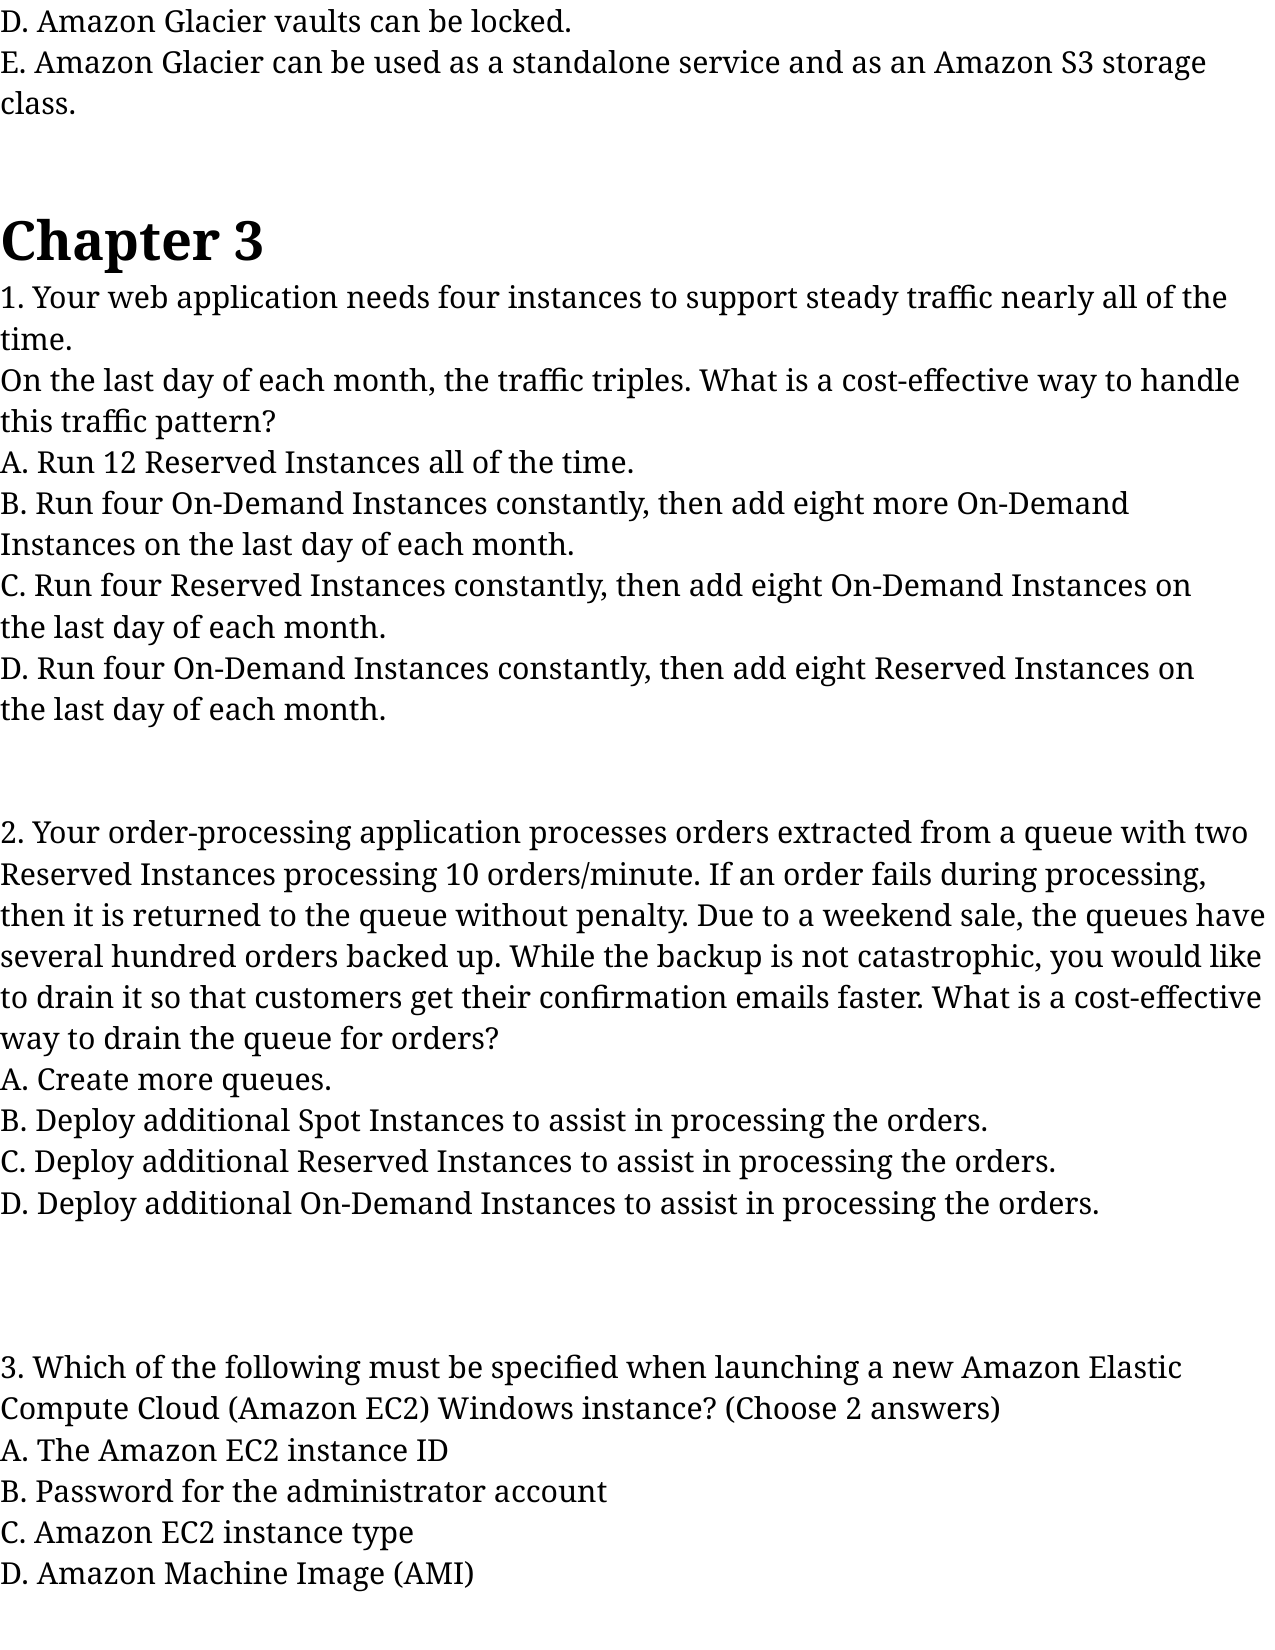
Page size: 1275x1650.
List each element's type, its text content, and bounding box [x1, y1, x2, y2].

text C. Run four Reserved Instances constantly, then add eight On-Demand Instances on [0, 564, 1275, 606]
text D. Amazon Machine Image (AMI) [0, 1552, 1275, 1593]
text B. Password for the administrator account [0, 1470, 1275, 1511]
text to drain it so that customers get their confirmation emails faster. What is a cost-effective [0, 976, 1275, 1017]
text D. Run four On-Demand Instances constantly, then add eight Reserved Instances on [0, 647, 1275, 688]
text E. Amazon Glacier can be used as a standalone service and as an Amazon S3 storage [0, 41, 1275, 82]
text 1. Your web application needs four instances to support steady traffic nearly all of the time. [0, 277, 1275, 359]
text C. Amazon EC2 instance type [0, 1511, 1275, 1552]
text 3. Which of the following must be specified when launching a new Amazon Elastic [0, 1346, 1275, 1387]
text A. Create more queues. [0, 1058, 1275, 1099]
text Reserved Instances processing 10 orders/minute. If an order fails during processing, [0, 853, 1275, 894]
text the last day of each month. [0, 688, 1275, 729]
text way to drain the queue for orders? [0, 1017, 1275, 1058]
text A. The Amazon EC2 instance ID [0, 1429, 1275, 1470]
text D. Deploy additional On-Demand Instances to assist in processing the orders. [0, 1182, 1275, 1223]
text A. Run 12 Reserved Instances all of the time. [0, 441, 1275, 482]
text several hundred orders backed up. While the backup is not catastrophic, you would like [0, 935, 1275, 976]
text the last day of each month. [0, 606, 1275, 647]
text class. [0, 82, 1275, 123]
text this traffic pattern? [0, 400, 1275, 441]
text Compute Cloud (Amazon EC2) Windows instance? (Choose 2 answers) [0, 1387, 1275, 1429]
text On the last day of each month, the traffic triples. What is a cost-effective way to handle [0, 359, 1275, 400]
text Instances on the last day of each month. [0, 523, 1275, 564]
text B. Deploy additional Spot Instances to assist in processing the orders. [0, 1099, 1275, 1141]
text Chapter 3 [0, 203, 1275, 277]
text D. Amazon Glacier vaults can be locked. [0, 0, 1275, 41]
text then it is returned to the queue without penalty. Due to a weekend sale, the queues have [0, 894, 1275, 935]
text C. Deploy additional Reserved Instances to assist in processing the orders. [0, 1141, 1275, 1182]
text 2. Your order-processing application processes orders extracted from a queue with two [0, 811, 1275, 853]
text B. Run four On-Demand Instances constantly, then add eight more On-Demand [0, 482, 1275, 523]
